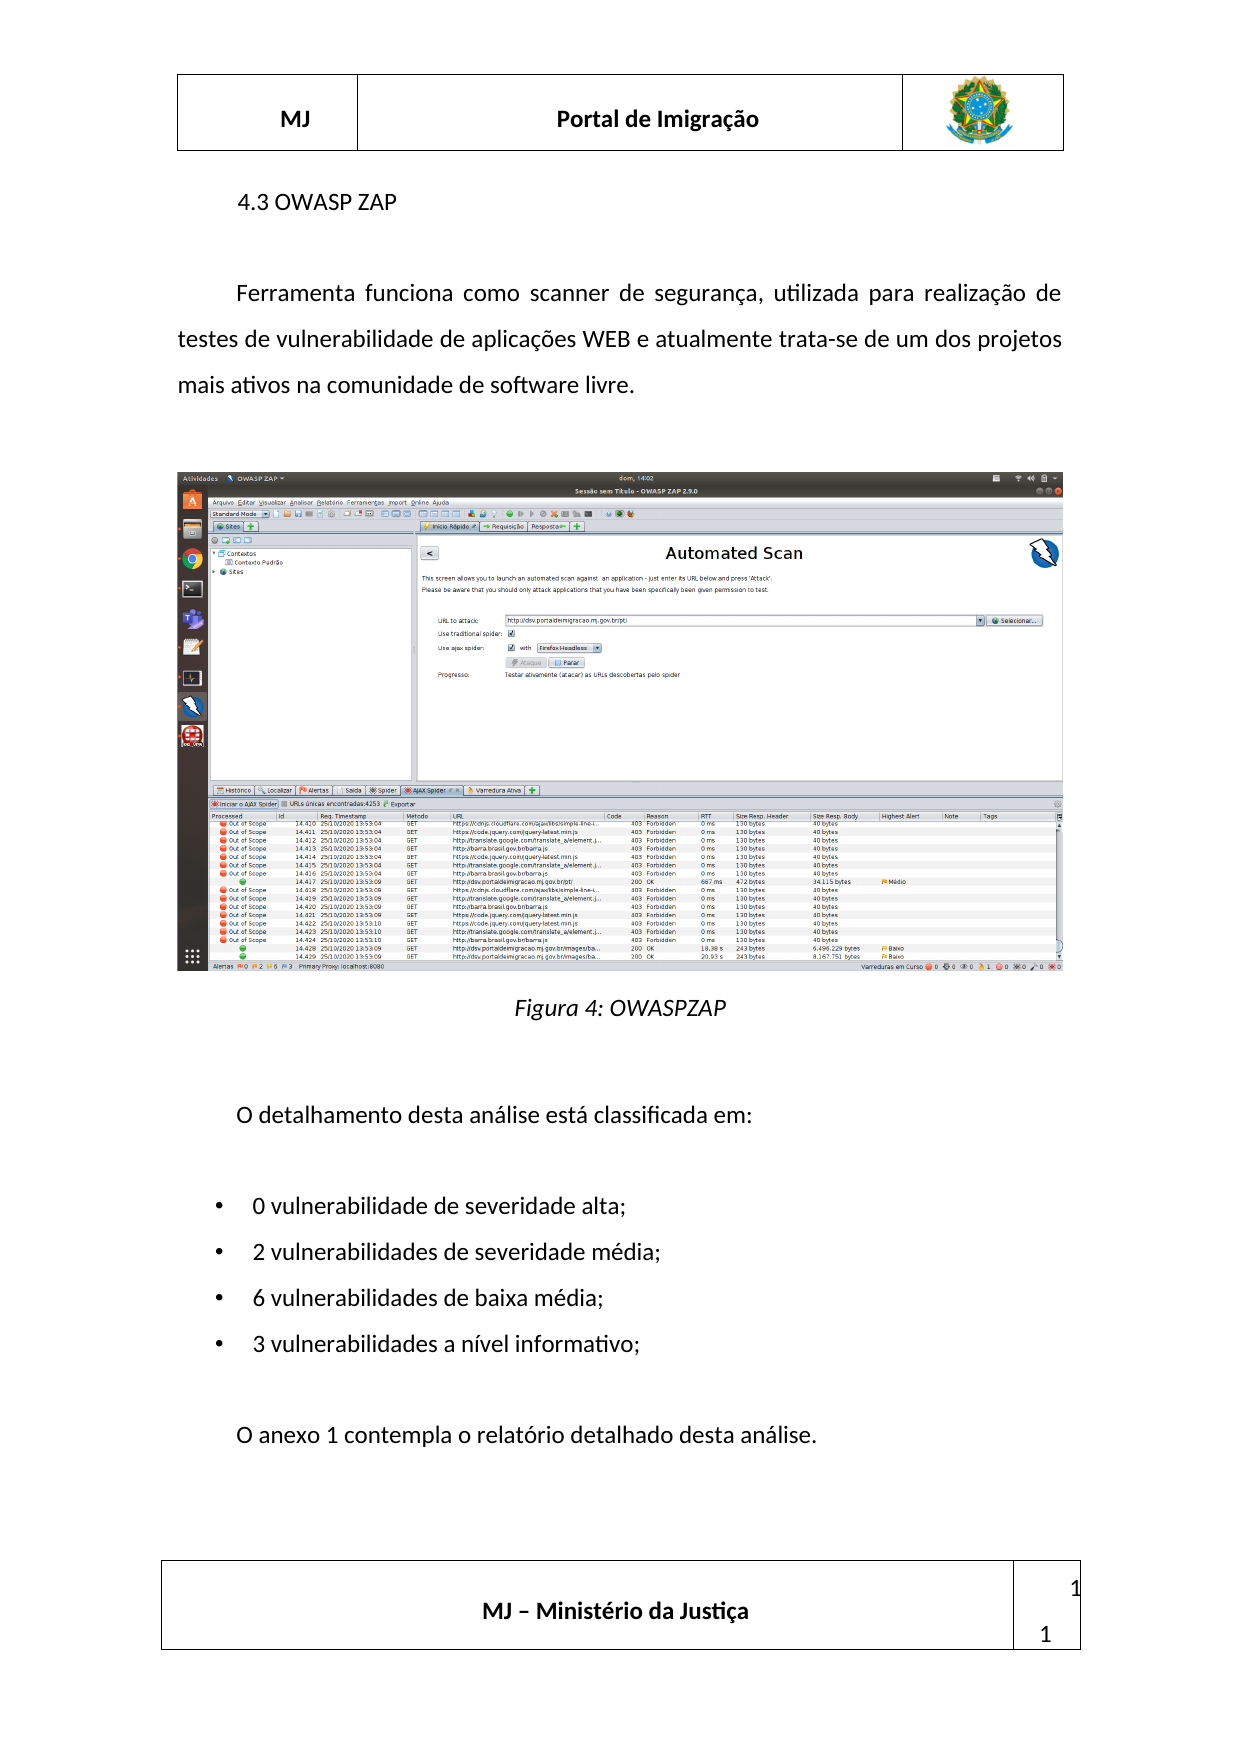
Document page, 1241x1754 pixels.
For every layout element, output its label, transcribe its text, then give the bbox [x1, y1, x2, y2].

list 2 vulnerabilidades de severidade média; [215, 1236, 252, 1267]
text Ferramenta funciona como scanner de segurança, utilizada para realização de testes de vulnerabilidade de aplicações WEB e atualmente trata-se de um dos projetos mais ativos na comunidade de software livre. [177, 277, 1063, 323]
list 0 vulnerabilidade de severidade alta; [215, 1191, 252, 1221]
text O anexo 1 contempla o relatório detalhado desta análise. [818, 1419, 1063, 1450]
text O detalhamento desta análise está classificada em: [753, 1099, 1063, 1129]
list 0 vulnerabilidade de severidade alta; [626, 1191, 1063, 1221]
list 6 vulnerabilidades de baixa média; [215, 1282, 252, 1312]
list 6 vulnerabilidades de baixa média; [604, 1282, 1063, 1312]
text Ferramenta funciona como scanner de segurança, utilizada para realização de testes de vulnerabilidade de aplicações WEB e atualmente trata-se de um dos projetos mais ativos na comunidade de software livre. [177, 353, 1063, 399]
subtitle 4.3 OWASP ZAP [397, 186, 1063, 216]
picture [177, 472, 1063, 971]
picture [944, 75, 1020, 149]
list 3 vulnerabilidades a nível informativo; [640, 1328, 1063, 1358]
text Figura 4: OWASPZAP [177, 971, 1063, 1023]
text O detalhamento desta análise está classificada em: [177, 1099, 236, 1129]
list 3 vulnerabilidades a nível informativo; [215, 1328, 252, 1358]
text O anexo 1 contempla o relatório detalhado desta análise. [177, 1419, 236, 1450]
subtitle 4.3 OWASP ZAP [177, 186, 237, 216]
list 2 vulnerabilidades de severidade média; [661, 1236, 1063, 1267]
